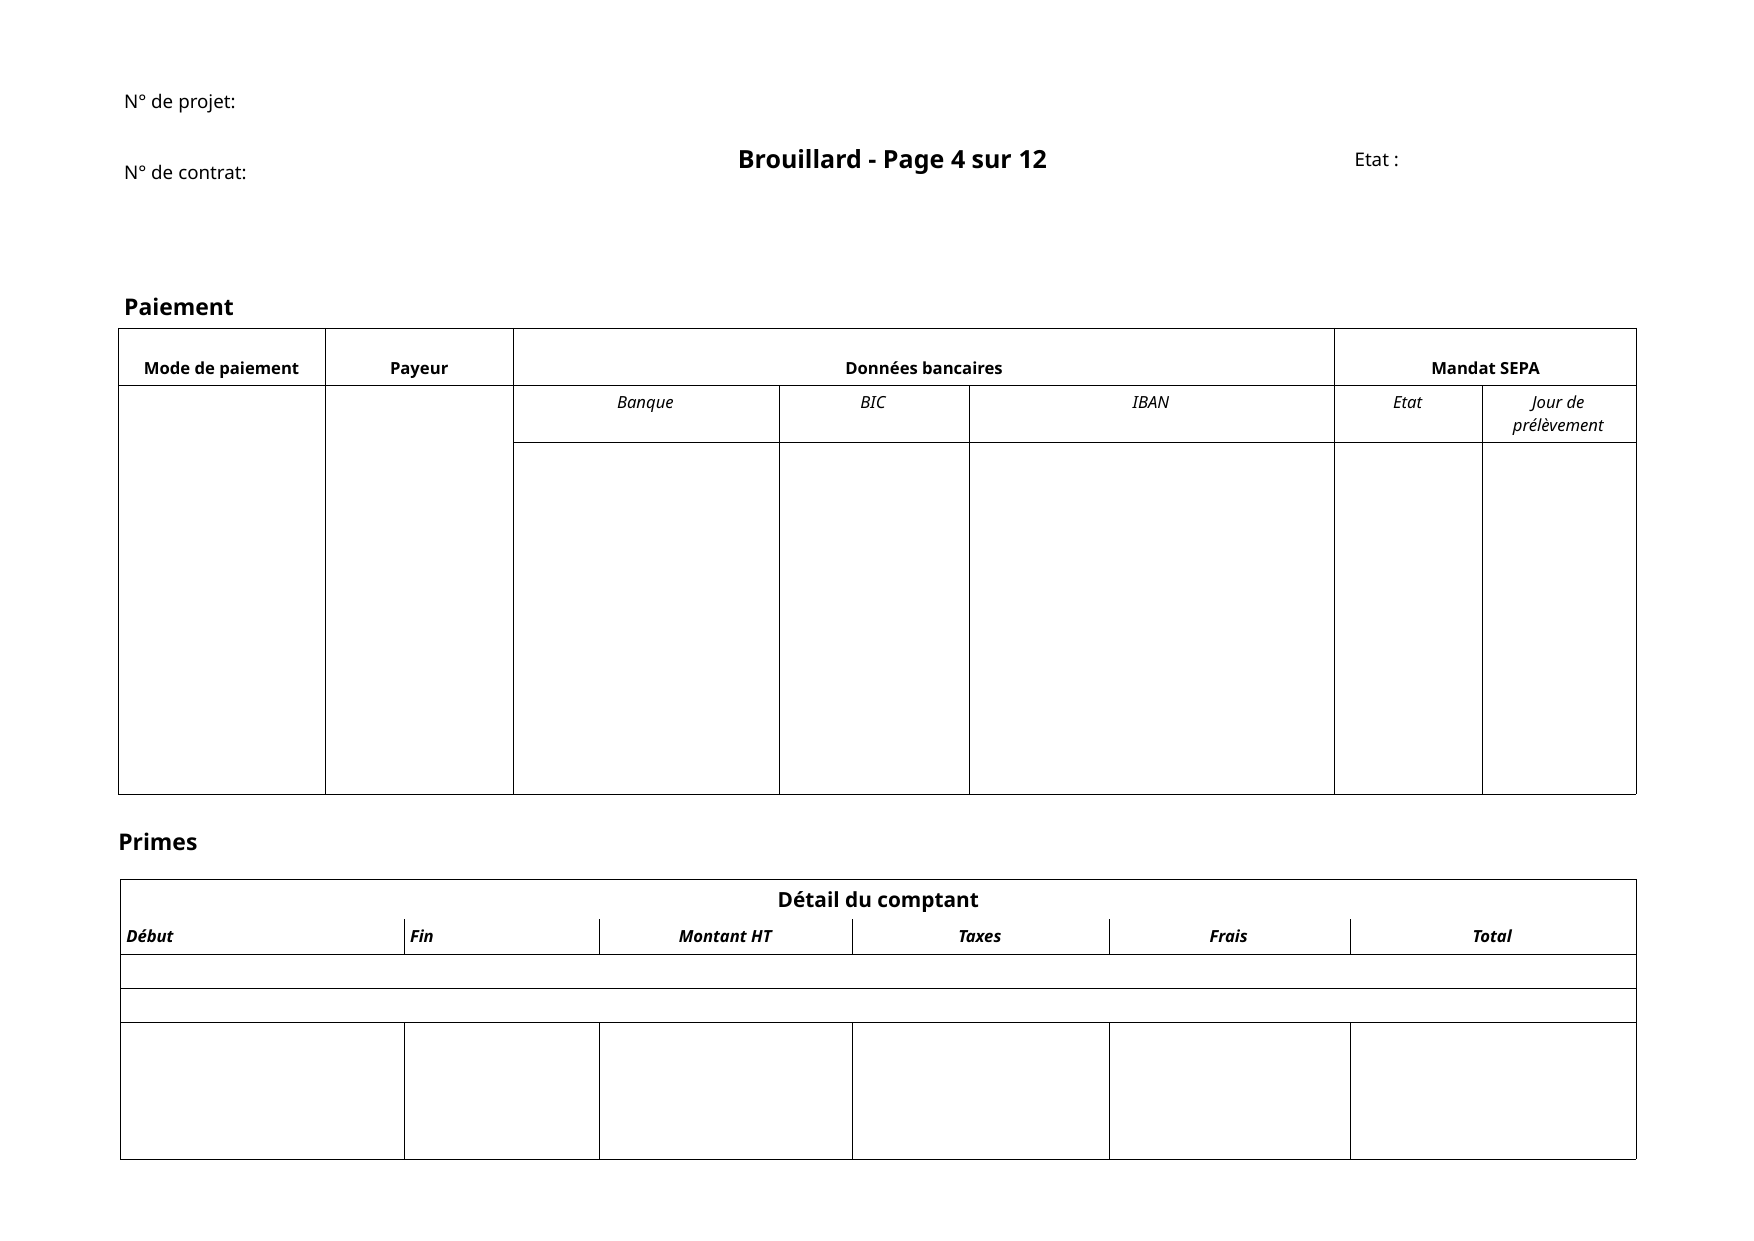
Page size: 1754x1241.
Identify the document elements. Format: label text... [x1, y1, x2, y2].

table_cell Payeur [326, 329, 513, 385]
table_cell Mandat SEPA [1335, 329, 1636, 385]
table_cell Etat [1335, 386, 1482, 442]
table_cell <choose> [121, 955, 1636, 988]
table_cell <if test="bool(contract.billing_information.billing_mode.direct_debit)"> <if test="contract.billing_information.direct_debit_account"> <contract.billing_information.direct_debit_account.bank.bic> </if> </if> [780, 443, 969, 794]
text <if test="getattr(contract,'used_loans',None)"> [118, 857, 1636, 879]
table_cell <when test="contract.total_premium_amount"> [121, 989, 1636, 1022]
table_header Détail du comptant [121, 880, 1636, 919]
table_cell <if test="bool(contract.billing_information.billing_mode.direct_debit)"> <if test="contract.billing_information.direct_debit_account"> <contract.billing_information.direct_debit_account.bank.party.name> </if> </if> [514, 443, 779, 794]
table_cell <format_currency(contract.get_future_invoices(contract.id)[0]['fee'], Party.lang, contract.currency)> [1110, 1023, 1350, 1159]
table_cell IBAN [970, 386, 1334, 442]
table_cell Taxes [853, 919, 1109, 953]
table_cell Mode de paiement [119, 329, 325, 385]
table_cell Début [121, 919, 404, 953]
table_cell Jour de prélèvement [1483, 386, 1636, 442]
table_cell <if test="bool(contract.billing_information.billing_mode.direct_debit)"> <if test="contract.billing_information.direct_debit_account"> <contract.billing_information.direct_debit_account.number> </if> </if> [970, 443, 1334, 794]
table_cell <contract.billing_information.payer.full_name> [326, 386, 513, 794]
table_cell Total [1351, 919, 1636, 953]
table_cell <if test="bool(contract.billing_information.billing_mode.direct_debit)"> <if test="contract.billing_information.sepa_mandate"> <contract.billing_information.sepa_mandate.state> </if> </if> [1335, 443, 1482, 794]
table_cell <format_date(contract.get_future_invoices(contract.id)[0]['start'], Party.lang)> [121, 1023, 404, 1159]
table_cell <format_currency(contract.get_future_invoices(contract.id)[0]['amount'], Party.lang, contract.currency)> [600, 1023, 852, 1159]
table_cell Banque [514, 386, 779, 442]
table_header Paiement [118, 285, 1636, 328]
table_cell Données bancaires [514, 329, 1334, 385]
table_cell BIC [780, 386, 969, 442]
table_cell <contract.billing_information.billing_mode.rec_name> [119, 386, 325, 794]
table_cell <format_currency(contract.get_future_invoices(contract.id)[0]['total_amount'], Party.lang, contract.currency)> [1351, 1023, 1636, 1159]
table_cell <format_date(contract.get_future_invoices(contract.id)[0]['end'], Party.lang)> [405, 1023, 599, 1159]
table_cell Frais [1110, 919, 1350, 953]
table_cell <format_currency(contract.get_future_invoices(contract.id)[0]['tax_amount'], Party.lang, contract.currency)> [853, 1023, 1109, 1159]
table_cell Fin [405, 919, 599, 953]
table_cell Montant HT [600, 919, 852, 953]
text Primes [118, 825, 1636, 857]
table_cell <if test="bool(contract.billing_information.billing_mode.direct_debit)"> <contract.billing_information.direct_debit_day> </if> [1483, 443, 1636, 794]
